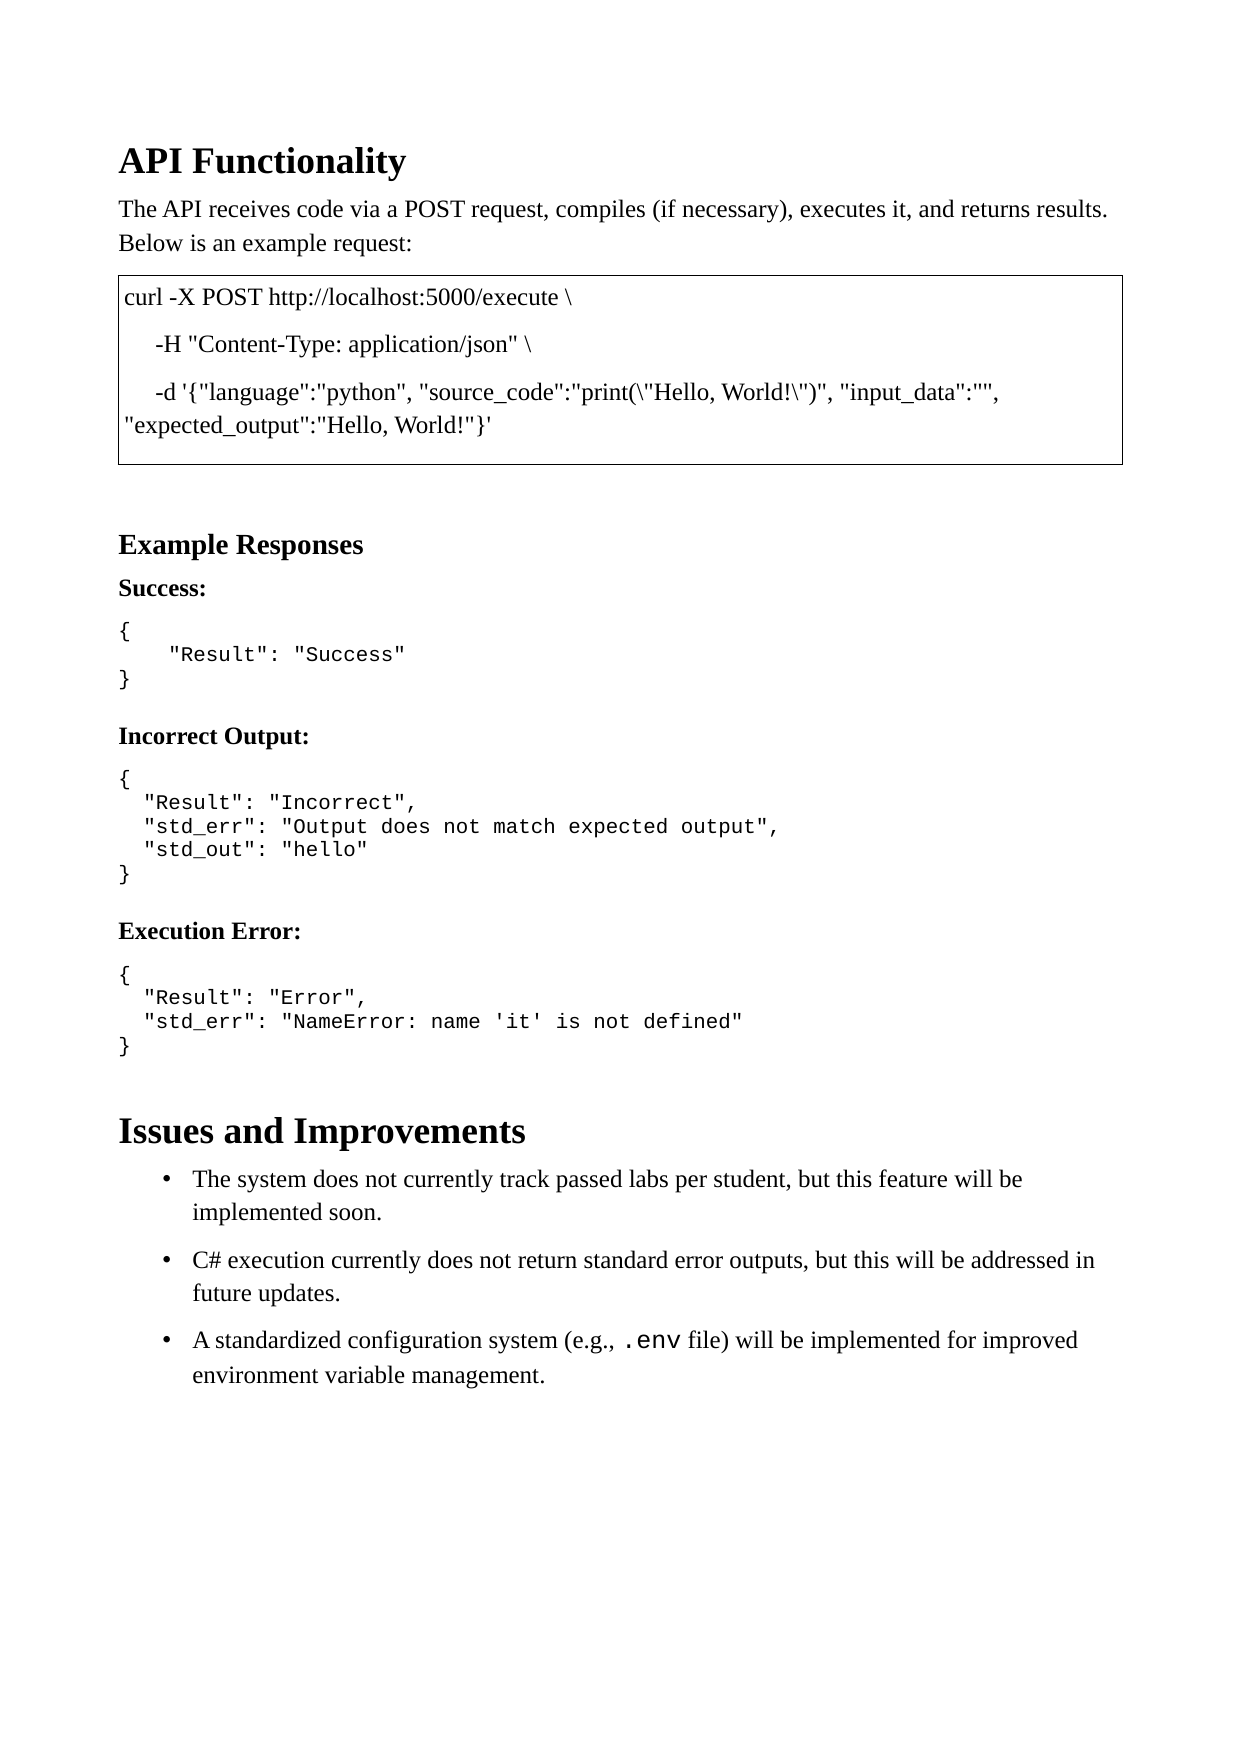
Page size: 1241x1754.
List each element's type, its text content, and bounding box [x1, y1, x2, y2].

subtitle API Functionality [118, 139, 1122, 182]
text "std_err": "NameError: name 'it' is not defined" [118, 1011, 1122, 1035]
text { [118, 620, 1122, 644]
subtitle Issues and Improvements [118, 1109, 1122, 1152]
text Incorrect Output: [118, 721, 1122, 749]
list A standardized configuration system (e.g., .env file) will be implemented for improved environment variable management. [162, 1326, 1122, 1389]
text "Result": "Incorrect", [118, 792, 1122, 816]
subtitle Example Responses [118, 527, 1122, 560]
text "Result": "Success" [118, 644, 1122, 668]
text { [118, 768, 1122, 792]
text Execution Error: [118, 916, 1122, 945]
list The system does not currently track passed labs per student, but this feature will be implemented soon. [162, 1164, 1122, 1226]
text The API receives code via a POST request, compiles (if necessary), executes it, and returns results. Below is an example request: [118, 194, 1122, 256]
text } [118, 863, 1122, 887]
table_header curl -X POST http://localhost:5000/execute \ -H "Content-Type: application/json" \ -d '{"language":"python", "source_code":"print(\"Hello, World!\")", "input_data":"", "expected_output":"Hello, World!"}' [119, 276, 1122, 463]
text Success: [118, 573, 1122, 602]
text { [118, 964, 1122, 987]
list C# execution currently does not return standard error outputs, but this will be addressed in future updates. [162, 1245, 1122, 1307]
text } [118, 668, 1122, 691]
text } [118, 1035, 1122, 1058]
text "Result": "Error", [118, 987, 1122, 1011]
text "std_err": "Output does not match expected output", [118, 816, 1122, 839]
text "std_out": "hello" [118, 839, 1122, 863]
